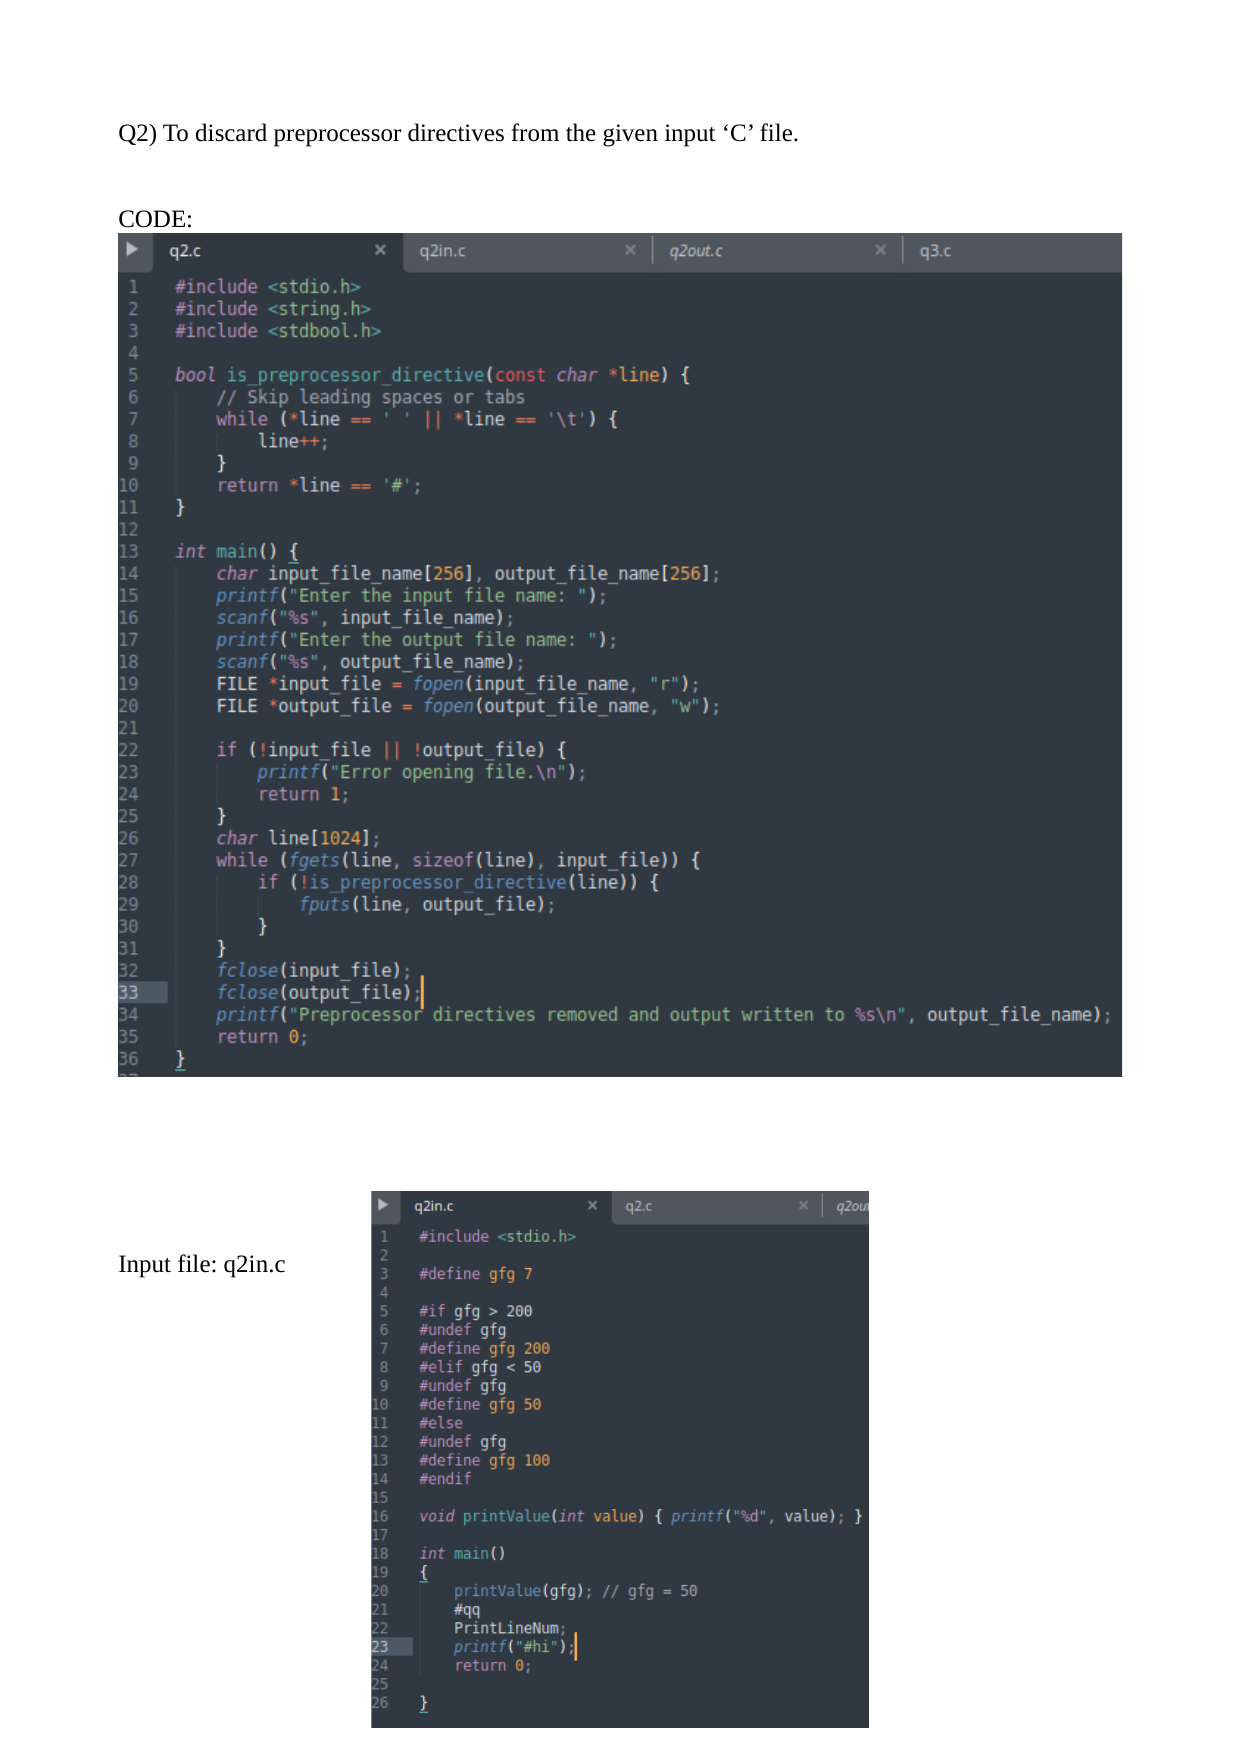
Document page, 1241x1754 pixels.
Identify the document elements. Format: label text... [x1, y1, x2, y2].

text Q2) To discard preprocessor directives from the given input ‘C’ file. [118, 118, 1122, 147]
picture [118, 233, 1123, 1077]
text [869, 1249, 1122, 1278]
picture [371, 1191, 869, 1728]
text CODE: [118, 204, 1122, 233]
text Input file: q2in.c [118, 1249, 371, 1278]
